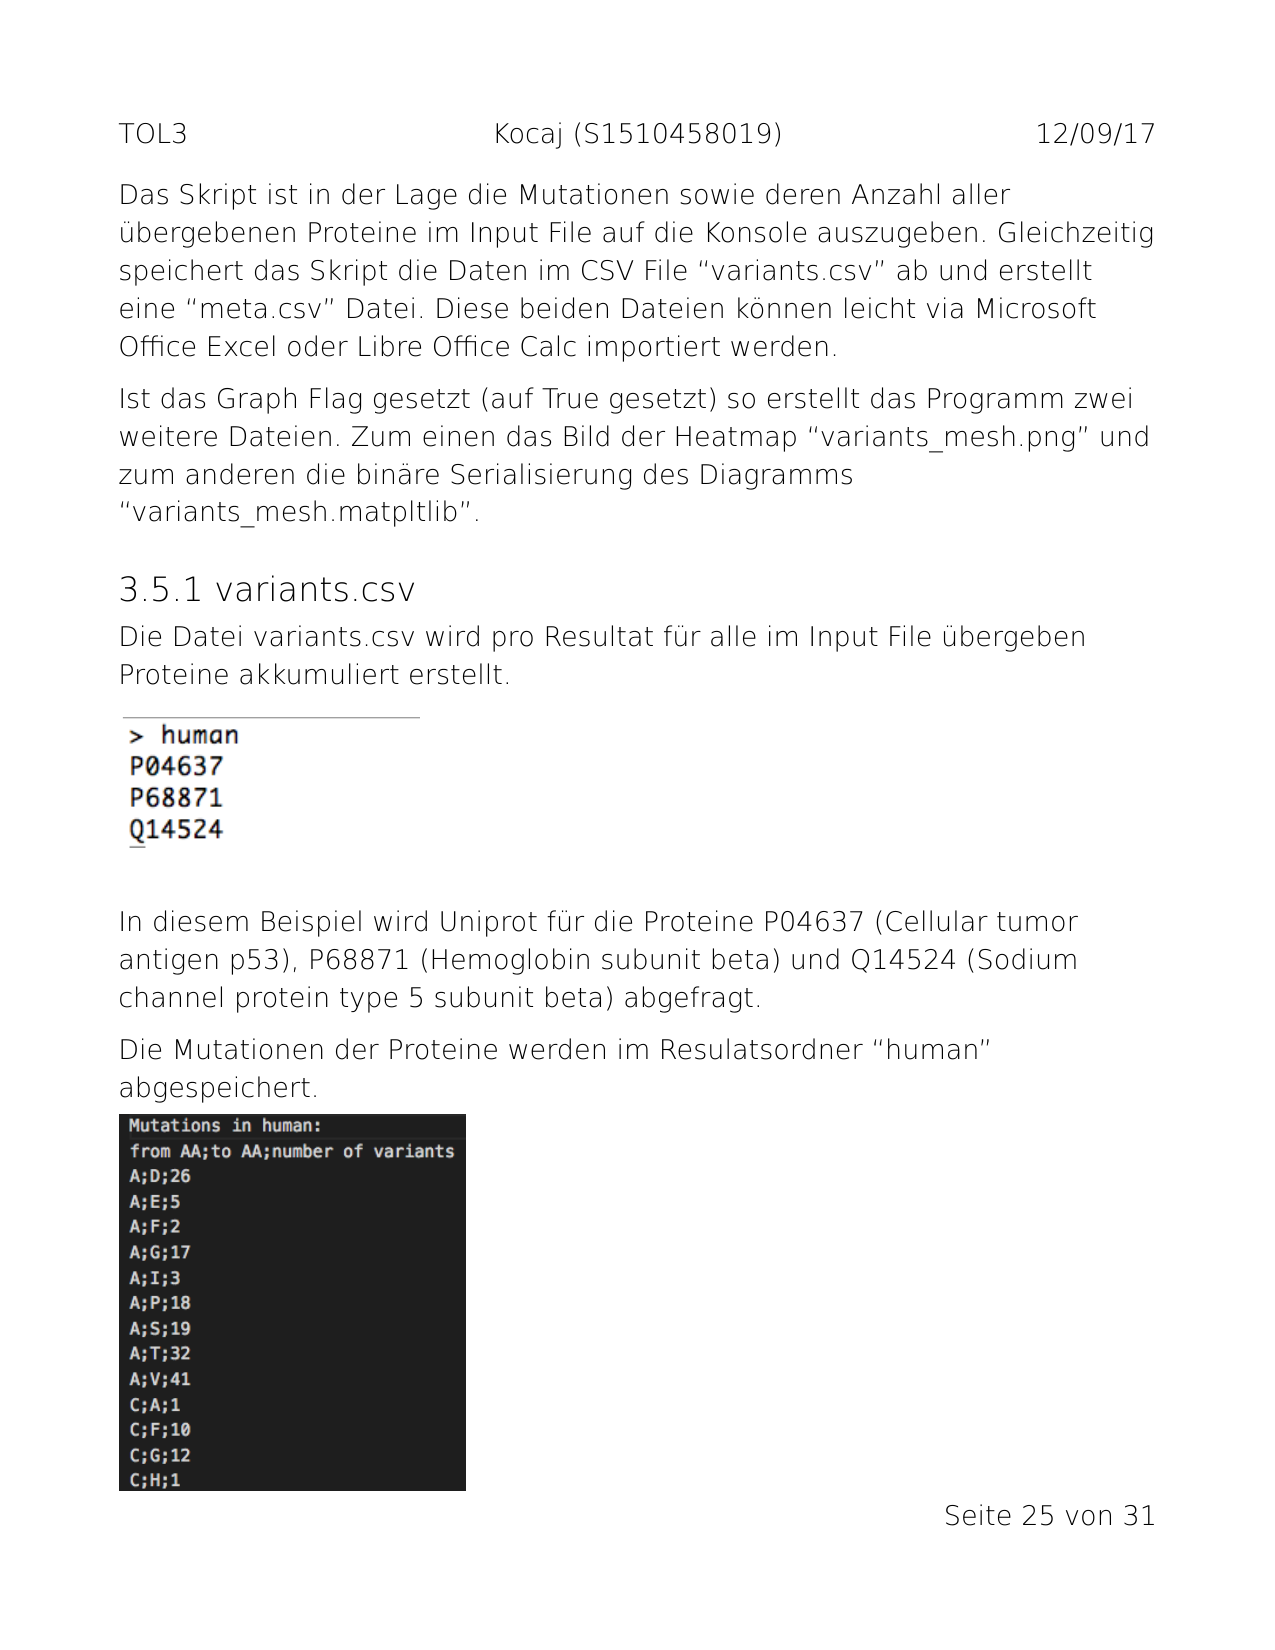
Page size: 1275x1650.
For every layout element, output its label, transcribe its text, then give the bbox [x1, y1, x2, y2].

text In diesem Beispiel wird Uniprot für die Proteine P04637 (Cellular tumor antigen p53), P68871 (Hemoglobin subunit beta) und Q14524 (Sodium channel protein type 5 subunit beta) abgefragt. [118, 906, 1157, 1013]
text Die Mutationen der Proteine werden im Resulatsordner “human” abgespeichert. [118, 1034, 1157, 1104]
text Die Datei variants.csv wird pro Resultat für alle im Input File übergeben Proteine akkumuliert erstellt. [118, 622, 1157, 691]
text Ist das Graph Flag gesetzt (auf True gesetzt) so erstellt das Programm zwei weitere Dateien. Zum einen das Bild der Heatmap “variants_mesh.png” und zum anderen die binäre Serialisierung des Diagramms “variants_mesh.matpltlib”. [118, 383, 1157, 528]
picture [119, 1114, 466, 1491]
picture [122, 717, 420, 848]
text Das Skript ist in der Lage die Mutationen sowie deren Anzahl aller übergebenen Proteine im Input File auf die Konsole auszugeben. Gleichzeitig speichert das Skript die Daten im CSV File “variants.csv” ab und erstellt eine “meta.csv” Datei. Diese beiden Dateien können leicht via Microsoft Office Excel oder Libre Office Calc importiert werden. [118, 180, 1157, 362]
subtitle 3.5.1 variants.csv [118, 570, 1157, 609]
